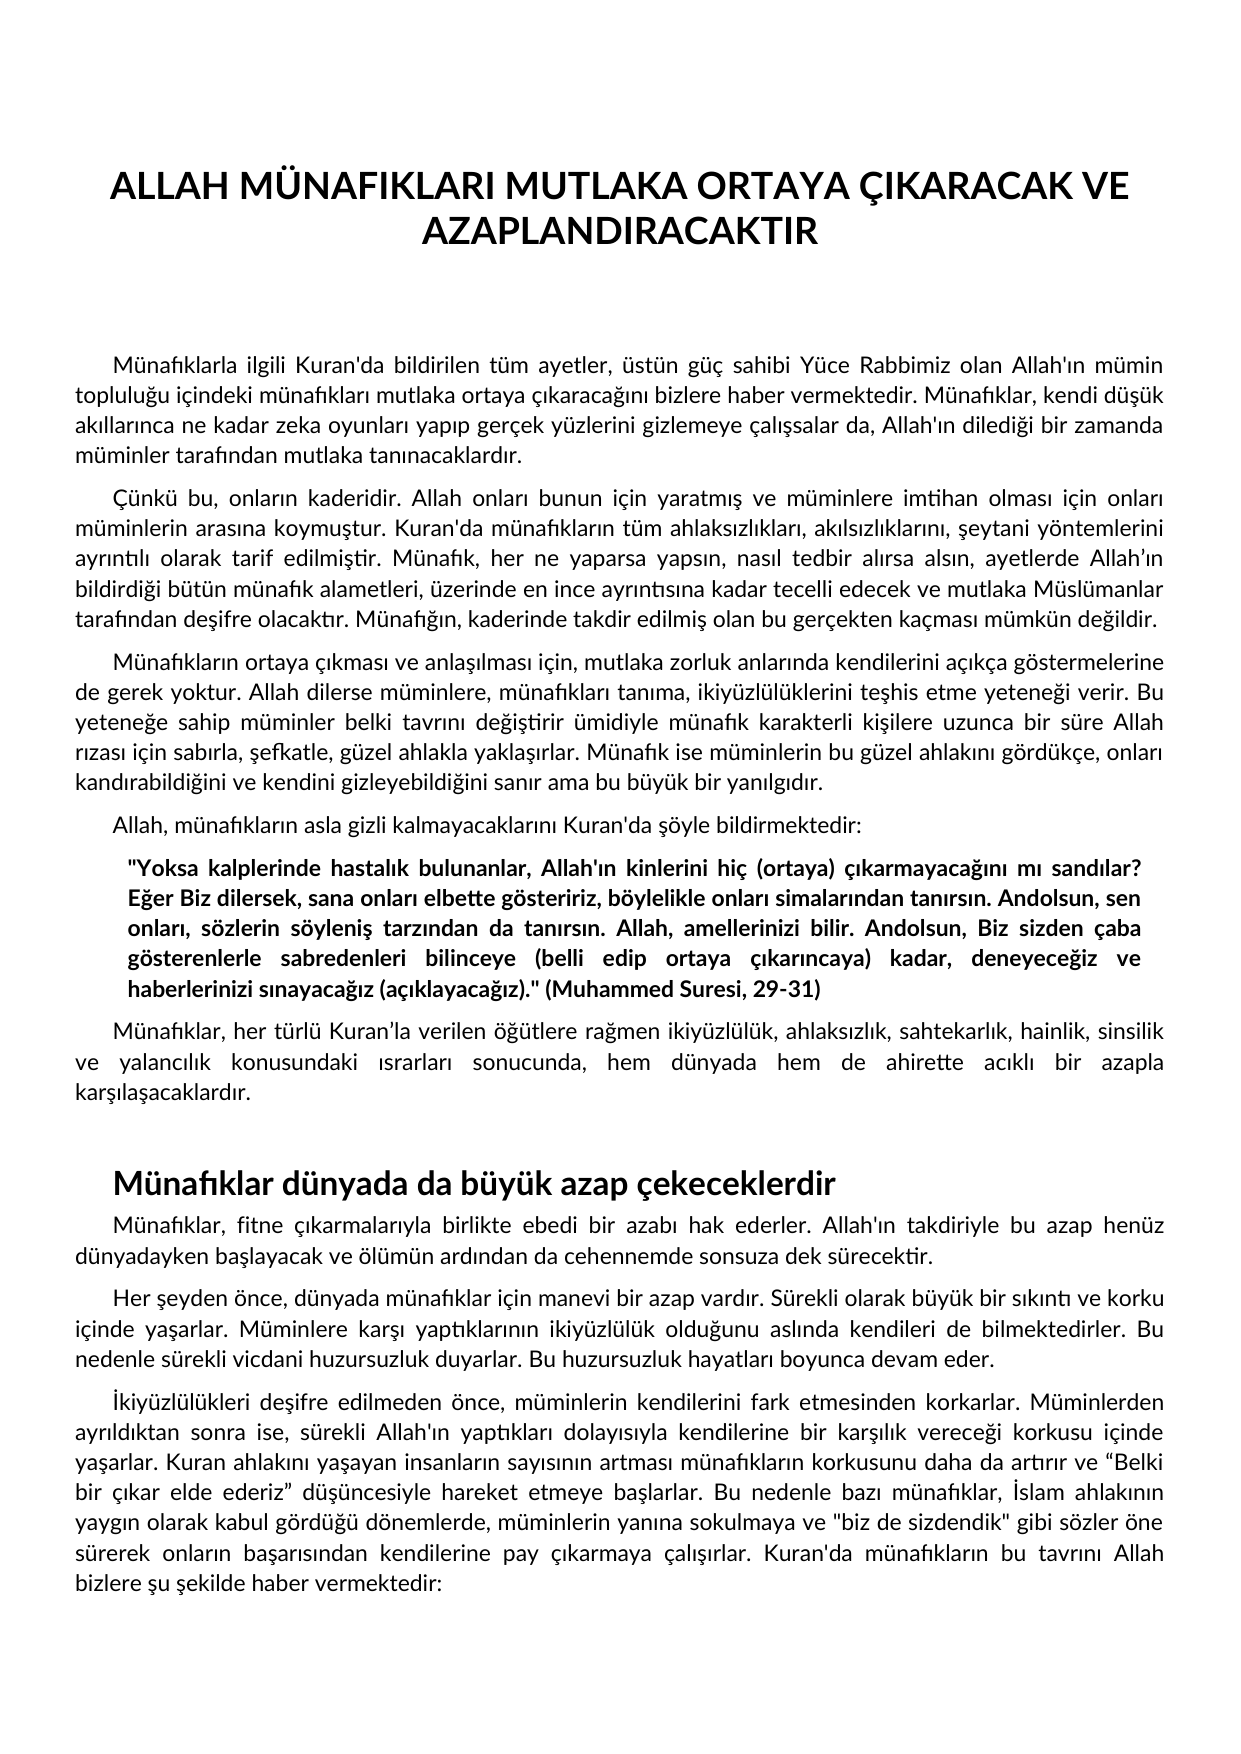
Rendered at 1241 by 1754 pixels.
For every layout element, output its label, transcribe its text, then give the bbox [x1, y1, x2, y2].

text Münafıklarla ilgili Kuran'da bildirilen tüm ayetler, üstün güç sahibi Yüce Rabbimiz olan Allah'ın mümin topluluğu içindeki münafıkları mutlaka ortaya çıkaracağını bizlere haber vermektedir. Münafıklar, kendi düşük akıllarınca ne kadar zeka oyunları yapıp gerçek yüzlerini gizlemeye çalışsalar da, Allah'ın dilediği bir zamanda müminler tarafından mutlaka tanınacaklardır. [75, 350, 1165, 468]
text Allah, münafıkların asla gizli kalmayacaklarını Kuran'da şöyle bildirmektedir: [75, 811, 1165, 838]
text Münafıkların ortaya çıkması ve anlaşılması için, mutlaka zorluk anlarında kendilerini açıkça göstermelerine de gerek yoktur. Allah dilerse müminlere, münafıkları tanıma, ikiyüzlülüklerini teşhis etme yeteneği verir. Bu yeteneğe sahip müminler belki tavrını değiştirir ümidiyle münafık karakterli kişilere uzunca bir süre Allah rızası için sabırla, şefkatle, güzel ahlakla yaklaşırlar. Münafık ise müminlerin bu güzel ahlakını gördükçe, onları kandırabildiğini ve kendini gizleyebildiğini sanır ama bu büyük bir yanılgıdır. [75, 647, 1165, 796]
text Çünkü bu, onların kaderidir. Allah onları bunun için yaratmış ve müminlere imtihan olması için onları müminlerin arasına koymuştur. Kuran'da münafıkların tüm ahlaksızlıkları, akılsızlıklarını, şeytani yöntemlerini ayrıntılı olarak tarif edilmiştir. Münafık, her ne yaparsa yapsın, nasıl tedbir alırsa alsın, ayetlerde Allah’ın bildirdiği bütün münafık alametleri, üzerinde en ince ayrıntısına kadar tecelli edecek ve mutlaka Müslümanlar tarafından deşifre olacaktır. Münafığın, kaderinde takdir edilmiş olan bu gerçekten kaçması mümkün değildir. [75, 484, 1165, 632]
subtitle Münafıklar dünyada da büyük azap çekeceklerdir [112, 1163, 1165, 1203]
text "Yoksa kalplerinde hastalık bulunanlar, Allah'ın kinlerini hiç (ortaya) çıkarmayacağını mı sandılar? Eğer Biz dilersek, sana onları elbette gösteririz, böylelikle onları simalarından tanırsın. Andolsun, sen onları, sözlerin söyleniş tarzından da tanırsın. Allah, amellerinizi bilir. Andolsun, Biz sizden çaba gösterenlerle sabredenleri bilinceye (belli edip ortaya çıkarıncaya) kadar, deneyeceğiz ve haberlerinizi sınayacağız (açıklayacağız)." (Muhammed Suresi, 29-31) [127, 853, 1143, 1002]
text Münafıklar, her türlü Kuran’la verilen öğütlere rağmen ikiyüzlülük, ahlaksızlık, sahtekarlık, hainlik, sinsilik ve yalancılık konusundaki ısrarları sonucunda, hem dünyada hem de ahirette acıklı bir azapla karşılaşacaklardır. [75, 1017, 1165, 1105]
text Münafıklar, fitne çıkarmalarıyla birlikte ebedi bir azabı hak ederler. Allah'ın takdiriyle bu azap henüz dünyadayken başlayacak ve ölümün ardından da cehennemde sonsuza dek sürecektir. [75, 1211, 1165, 1269]
text Her şeyden önce, dünyada münafıklar için manevi bir azap vardır. Sürekli olarak büyük bir sıkıntı ve korku içinde yaşarlar. Müminlere karşı yaptıklarının ikiyüzlülük olduğunu aslında kendileri de bilmektedirler. Bu nedenle sürekli vicdani huzursuzluk duyarlar. Bu huzursuzluk hayatları boyunca devam eder. [75, 1284, 1165, 1372]
text İkiyüzlülükleri deşifre edilmeden önce, müminlerin kendilerini fark etmesinden korkarlar. Müminlerden ayrıldıktan sonra ise, sürekli Allah'ın yaptıkları dolayısıyla kendilerine bir karşılık vereceği korkusu içinde yaşarlar. Kuran ahlakını yaşayan insanların sayısının artması münafıkların korkusunu daha da artırır ve “Belki bir çıkar elde ederiz” düşüncesiyle hareket etmeye başlarlar. Bu nedenle bazı münafıklar, İslam ahlakının yaygın olarak kabul gördüğü dönemlerde, müminlerin yanına sokulmaya ve "biz de sizdendik" gibi sözler öne sürerek onların başarısından kendilerine pay çıkarmaya çalışırlar. Kuran'da münafıkların bu tavrını Allah bizlere şu şekilde haber vermektedir: [75, 1387, 1165, 1596]
subtitle ALLAH MÜNAFIKLARI MUTLAKA ORTAYA ÇIKARACAK VE AZAPLANDIRACAKTIR [75, 162, 1165, 252]
